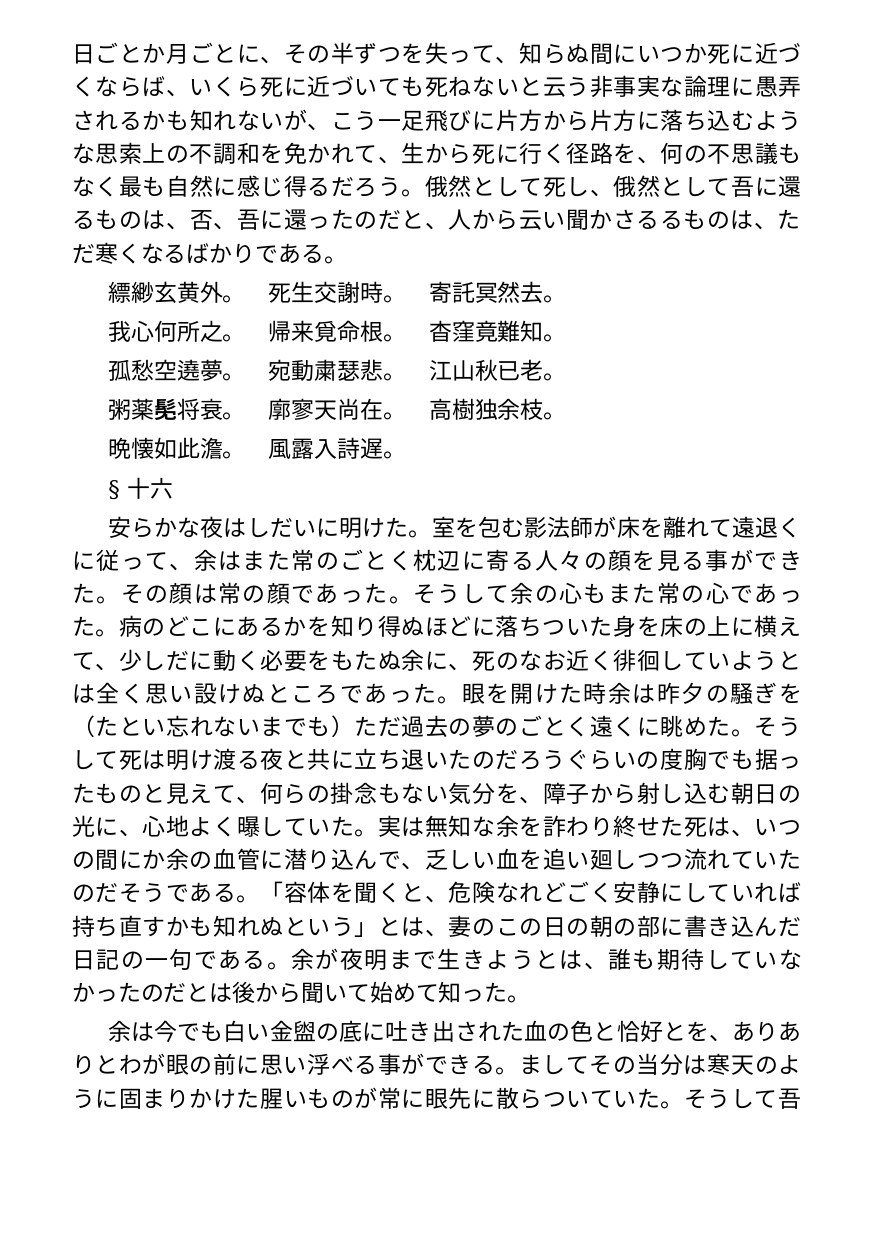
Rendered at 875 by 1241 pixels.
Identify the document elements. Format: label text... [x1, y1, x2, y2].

text 晩懐如此澹。 風露入詩遅。 [72, 431, 802, 464]
text 孤愁空遶夢。 宛動粛瑟悲。 江山秋已老。 [72, 353, 802, 386]
text 余は今でも白い金盥の底に吐き出された血の色と恰好とを、ありありとわが眼の前に思い浮べる事ができる。ましてその当分は寒天のように固まりかけた腥いものが常に眼先に散らついていた。そうして吾 [72, 1014, 802, 1114]
text 安らかな夜はしだいに明けた。室を包む影法師が床を離れて遠退くに従って、余はまた常のごとく枕辺に寄る人々の顔を見る事ができた。その顔は常の顔であった。そうして余の心もまた常の心であった。病のどこにあるかを知り得ぬほどに落ちついた身を床の上に横えて、少しだに動く必要をもたぬ余に、死のなお近く徘徊していようとは全く思い設けぬところであった。眼を開けた時余は昨夕の騒ぎを（たとい忘れないまでも）ただ過去の夢のごとく遠くに眺めた。そうして死は明け渡る夜と共に立ち退いたのだろうぐらいの度胸でも据ったものと見えて、何らの掛念もない気分を、障子から射し込む朝日の光に、心地よく曝していた。実は無知な余を詐わり終せた死は、いつの間にか余の血管に潜り込んで、乏しい血を追い廻しつつ流れていたのだそうである。「容体を聞くと、危険なれどごく安静にしていれば持ち直すかも知れぬという」とは、妻のこの日の朝の部に書き込んだ日記の一句である。余が夜明まで生きようとは、誰も期待していなかったのだとは後から聞いて始めて知った。 [72, 509, 802, 1008]
text 日ごとか月ごとに、その半ずつを失って、知らぬ間にいつか死に近づくならば、いくら死に近づいても死ねないと云う非事実な論理に愚弄されるかも知れないが、こう一足飛びに片方から片方に落ち込むような思索上の不調和を免かれて、生から死に行く径路を、何の不思議もなく最も自然に感じ得るだろう。俄然として死し、俄然として吾に還るものは、否、吾に還ったのだと、人から云い聞かさるるものは、ただ寒くなるばかりである。 [72, 36, 802, 269]
text 縹緲玄黄外。 死生交謝時。 寄託冥然去。 [72, 274, 802, 308]
text 我心何所之。 帰来覓命根。 杳窪竟難知。 [72, 314, 802, 347]
text § 十六 [72, 470, 802, 504]
text 粥薬髧将衰。 廓寥天尚在。 高樹独余枝。 [72, 392, 802, 425]
